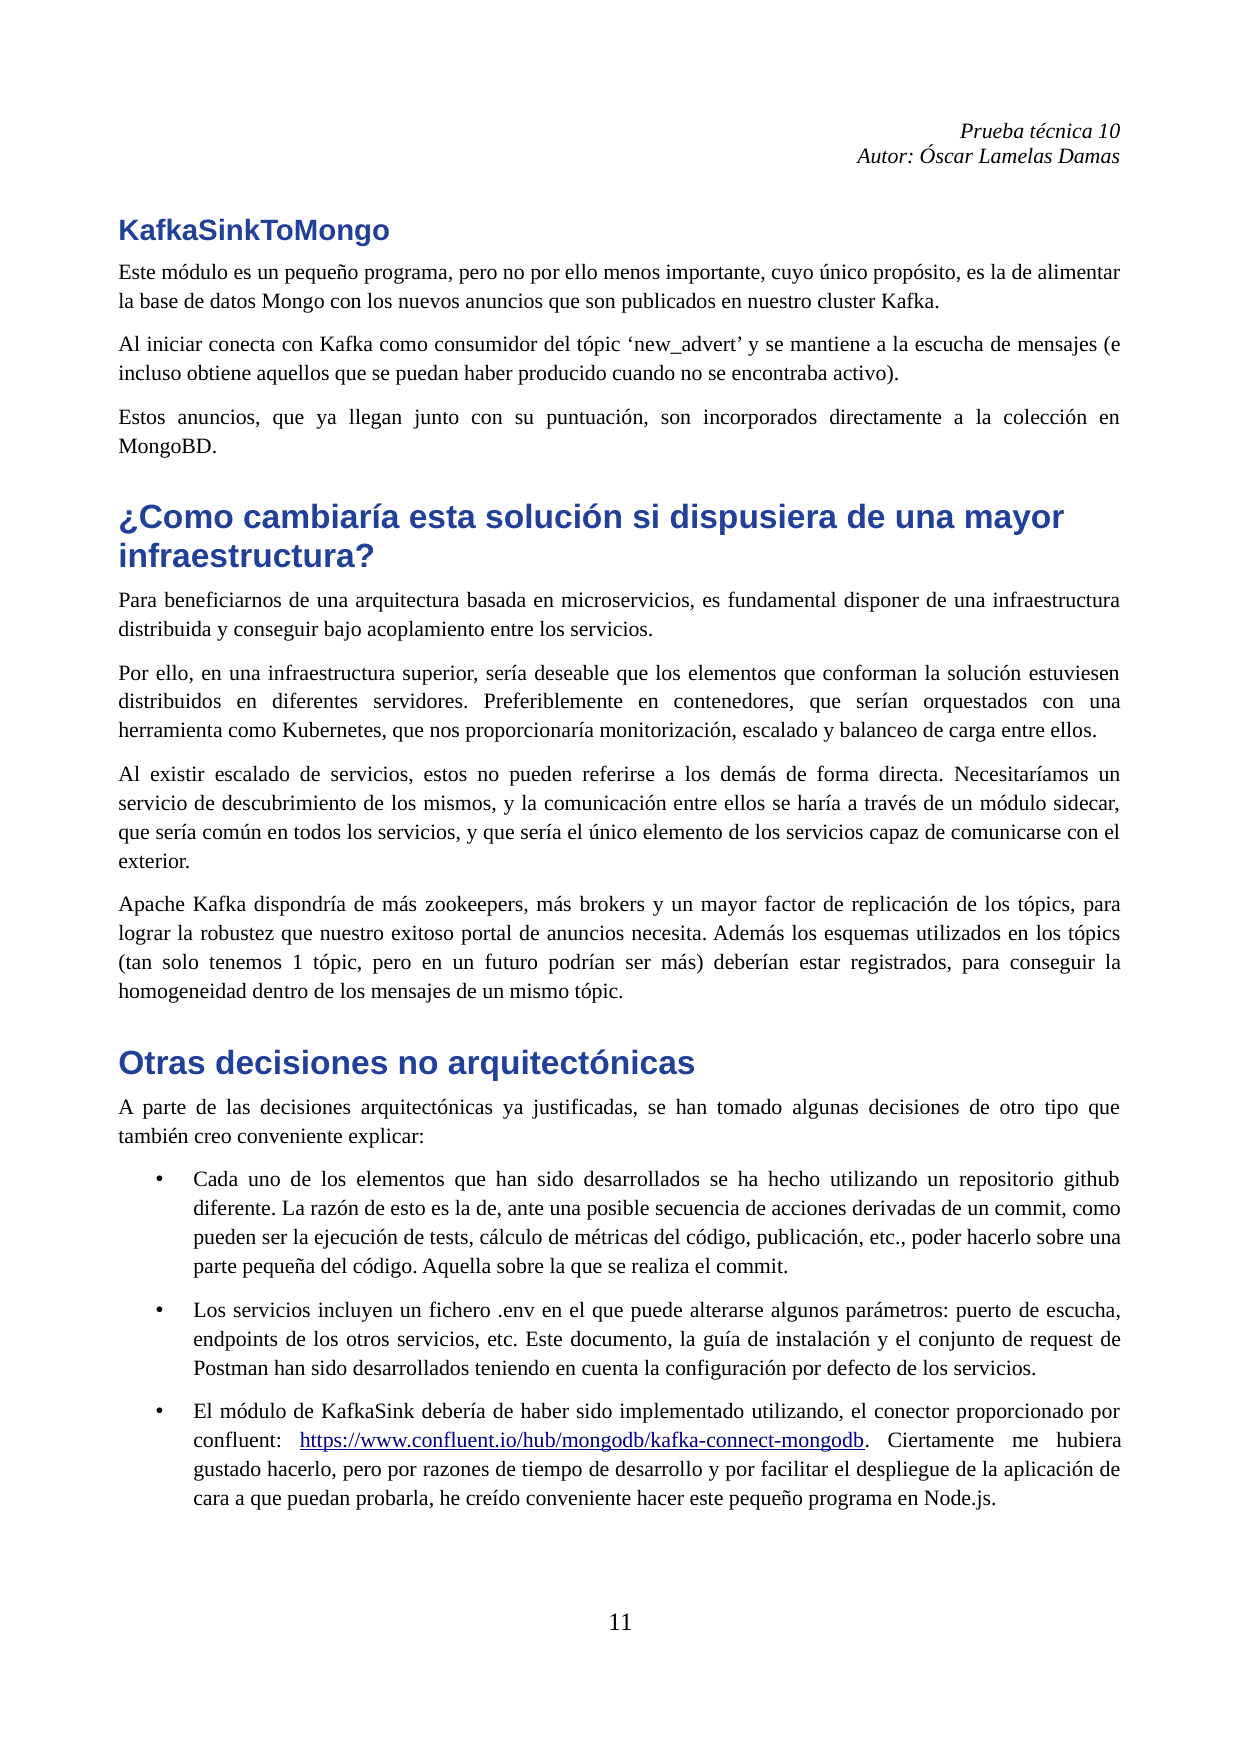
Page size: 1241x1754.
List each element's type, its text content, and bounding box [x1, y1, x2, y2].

text A parte de las decisiones arquitectónicas ya justificadas, se han tomado algunas decisiones de otro tipo que también creo conveniente explicar: [118, 1094, 1122, 1148]
subtitle ¿Como cambiaría esta solución si dispusiera de una mayor infraestructura? [118, 497, 1122, 574]
text Al iniciar conecta con Kafka como consumidor del tópic ‘new_advert’ y se mantiene a la escucha de mensajes (e incluso obtiene aquellos que se puedan haber producido cuando no se encontraba activo). [118, 331, 1122, 386]
text Al existir escalado de servicios, estos no pueden referirse a los demás de forma directa. Necesitaríamos un servicio de descubrimiento de los mismos, y la comunicación entre ellos se haría a través de un módulo sidecar, que sería común en todos los servicios, y que sería el único elemento de los servicios capaz de comunicarse con el exterior. [118, 761, 1122, 873]
subtitle KafkaSinkToMongo [118, 213, 1122, 246]
text Apache Kafka dispondría de más zookeepers, más brokers y un mayor factor de replicación de los tópics, para lograr la robustez que nuestro exitoso portal de anuncios necesita. Además los esquemas utilizados en los tópics (tan solo tenemos 1 tópic, pero en un futuro podrían ser más) deberían estar registrados, para conseguir la homogeneidad dentro de los mensajes de un mismo tópic. [118, 891, 1122, 1003]
text Estos anuncios, que ya llegan junto con su puntuación, son incorporados directamente a la colección en MongoBD. [118, 404, 1122, 458]
text Este módulo es un pequeño programa, pero no por ello menos importante, cuyo único propósito, es la de alimentar la base de datos Mongo con los nuevos anuncios que son publicados en nuestro cluster Kafka. [118, 259, 1122, 313]
subtitle Otras decisiones no arquitectónicas [118, 1043, 1122, 1081]
text Por ello, en una infraestructura superior, sería deseable que los elementos que conforman la solución estuviesen distribuidos en diferentes servidores. Preferiblemente en contenedores, que serían orquestados con una herramienta como Kubernetes, que nos proporcionaría monitorización, escalado y balanceo de carga entre ellos. [118, 659, 1122, 743]
text Para beneficiarnos de una arquitectura basada en microservicios, es fundamental disponer de una infraestructura distribuida y conseguir bajo acoplamiento entre los servicios. [118, 587, 1122, 641]
list Los servicios incluyen un fichero .env en el que puede alterarse algunos parámetros: puerto de escucha, endpoints de los otros servicios, etc. Este documento, la guía de instalación y el conjunto de request de Postman han sido desarrollados teniendo en cuenta la configuración por defecto de los servicios. [156, 1297, 1122, 1380]
list El módulo de KafkaSink debería de haber sido implementado utilizando, el conector proporcionado por confluent: https://www.confluent.io/hub/mongodb/kafka-connect-mongodb. Ciertamente me hubiera gustado hacerlo, pero por razones de tiempo de desarrollo y por facilitar el despliegue de la aplicación de cara a que puedan probarla, he creído conveniente hacer este pequeño programa en Node.js. [156, 1398, 1122, 1510]
list Cada uno de los elementos que han sido desarrollados se ha hecho utilizando un repositorio github diferente. La razón de esto es la de, ante una posible secuencia de acciones derivadas de un commit, como pueden ser la ejecución de tests, cálculo de métricas del código, publicación, etc., poder hacerlo sobre una parte pequeña del código. Aquella sobre la que se realiza el commit. [156, 1166, 1122, 1278]
